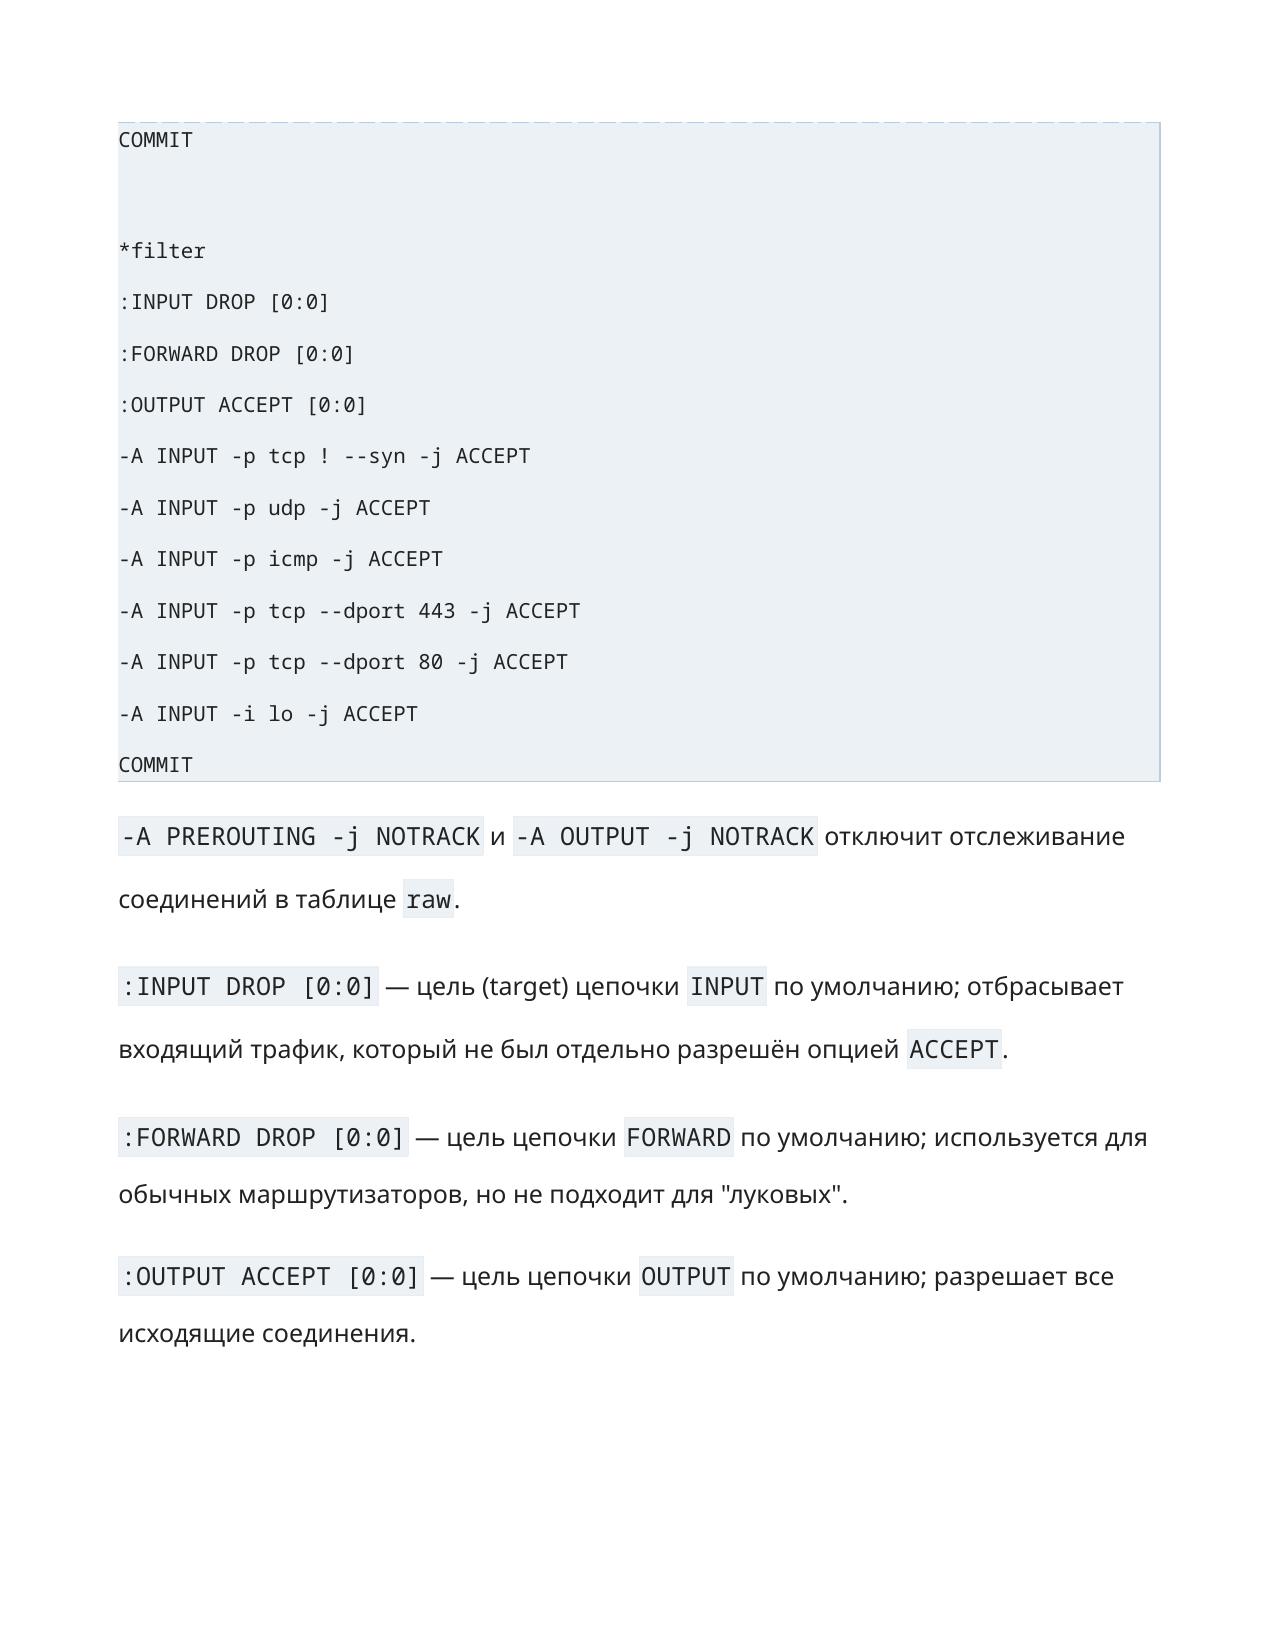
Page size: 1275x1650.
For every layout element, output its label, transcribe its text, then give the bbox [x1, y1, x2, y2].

text -A INPUT -p udp -j ACCEPT [118, 489, 1159, 521]
text :FORWARD DROP [0:0] — цель цепочки FORWARD по умолчанию; используется для обычных маршрутизаторов, но не подходит для "луковых". [118, 1117, 1157, 1211]
text -A INPUT -i lo -j ACCEPT [118, 695, 1159, 727]
text COMMIT [118, 747, 1159, 781]
text -A INPUT -p tcp ! --syn -j ACCEPT [118, 438, 1159, 470]
text -A INPUT -p icmp -j ACCEPT [118, 541, 1159, 573]
text -A PREROUTING -j NOTRACK и -A OUTPUT -j NOTRACK отключит отслеживание соединений в таблице raw. [118, 816, 1157, 918]
text :FORWARD DROP [0:0] [118, 335, 1159, 367]
text -A INPUT -p tcp --dport 80 -j ACCEPT [118, 644, 1159, 676]
text :OUTPUT ACCEPT [0:0] — цель цепочки OUTPUT по умолчанию; разрешает все исходящие соединения. [118, 1256, 1157, 1350]
text :INPUT DROP [0:0] — цель (target) цепочки INPUT по умолчанию; отбрасывает входящий трафик, который не был отдельно разрешён опцией ACCEPT. [118, 966, 1157, 1068]
text :OUTPUT ACCEPT [0:0] [118, 386, 1159, 418]
text *filter [118, 232, 1159, 264]
text COMMIT [118, 122, 1159, 154]
text -A INPUT -p tcp --dport 443 -j ACCEPT [118, 592, 1159, 624]
text :INPUT DROP [0:0] [118, 283, 1159, 316]
